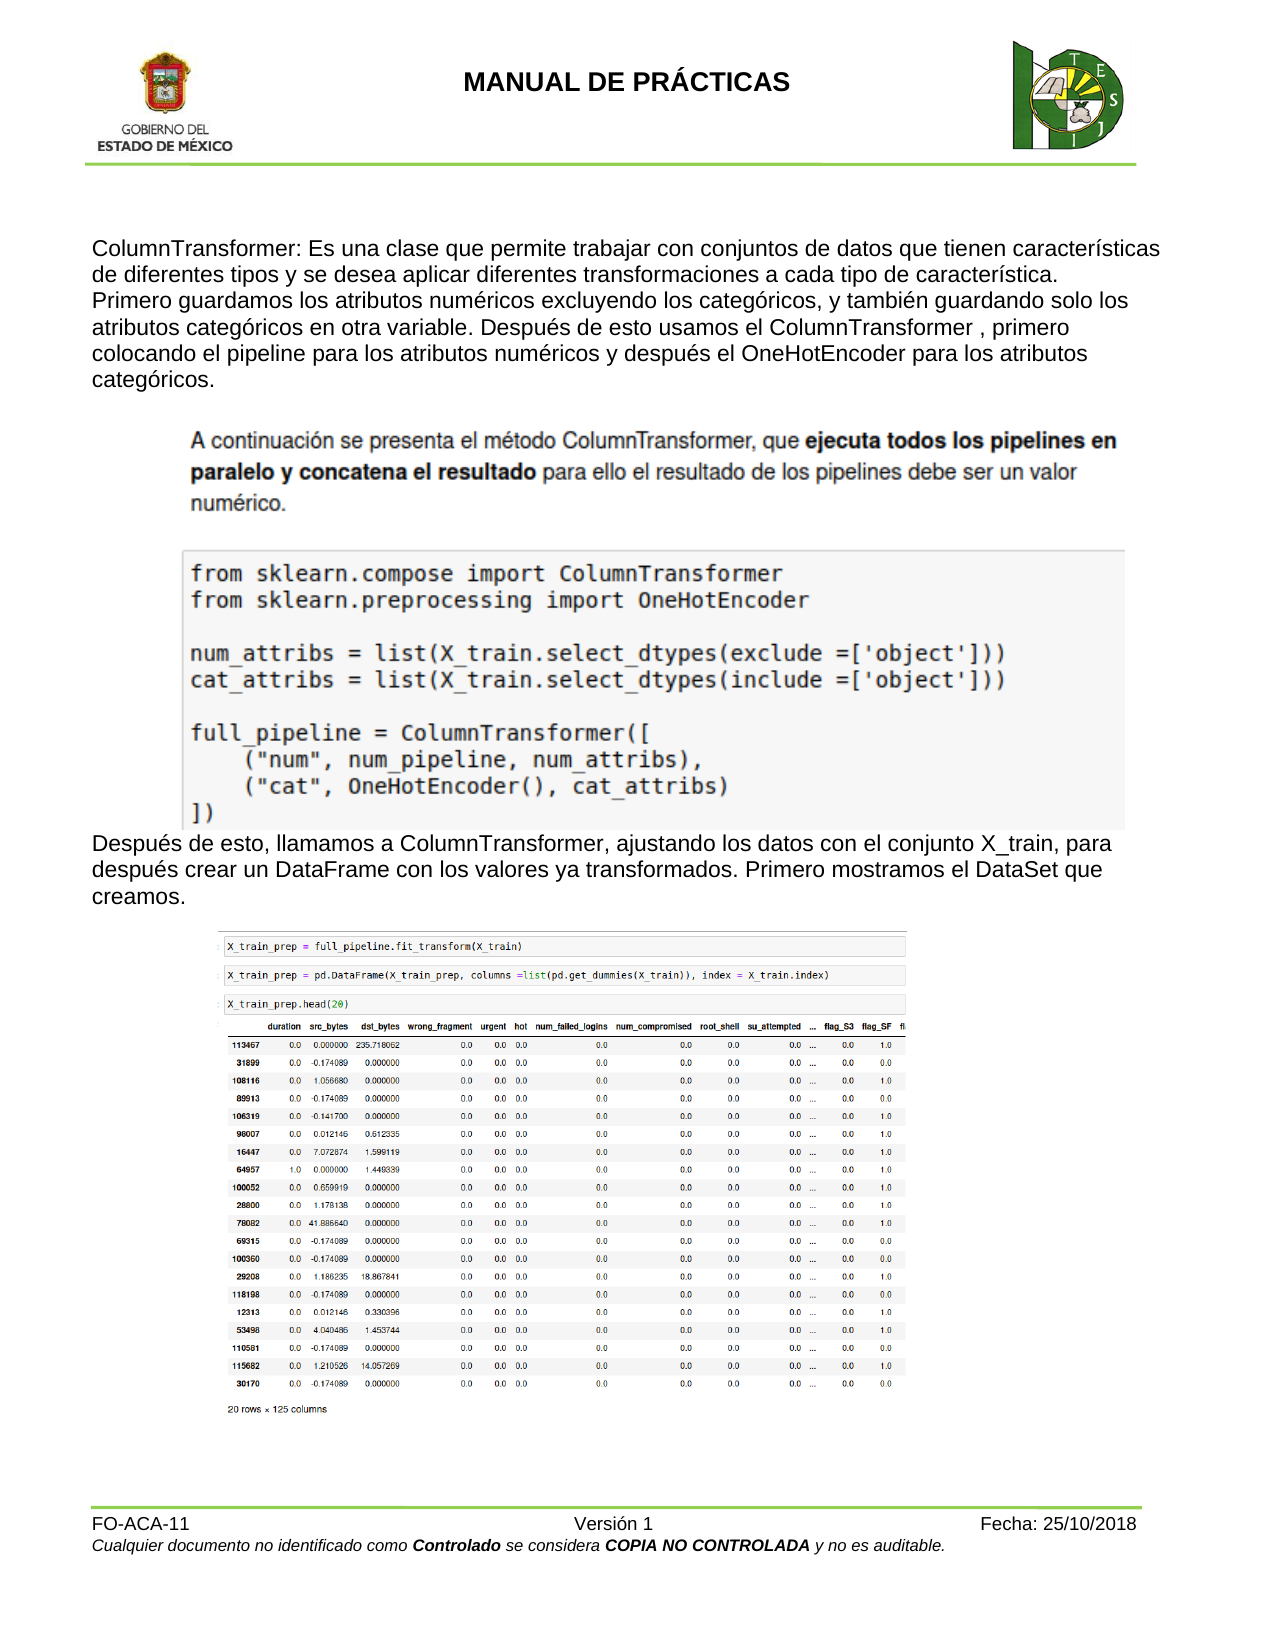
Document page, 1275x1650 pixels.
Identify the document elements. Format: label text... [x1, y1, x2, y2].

picture [217, 931, 908, 1415]
picture [165, 408, 1125, 830]
picture [1012, 40, 1130, 156]
text ColumnTransformer: Es una clase que permite trabajar con conjuntos de datos que tienen características de diferentes tipos y se desea aplicar diferentes transformaciones a cada tipo de característica. Primero guardamos los atributos numéricos excluyendo los categóricos, y también guardando solo los atributos categóricos en otra variable. Después de esto usamos el ColumnTransformer , primero colocando el pipeline para los atributos numéricos y después el OneHotEncoder para los atributos categóricos. Después de esto, llamamos a ColumnTransformer, ajustando los datos con el conjunto X_train, para después crear un DataFrame con los valores ya transformados. Primero mostramos el DataSet que creamos. [92, 235, 1177, 909]
picture [89, 41, 235, 160]
